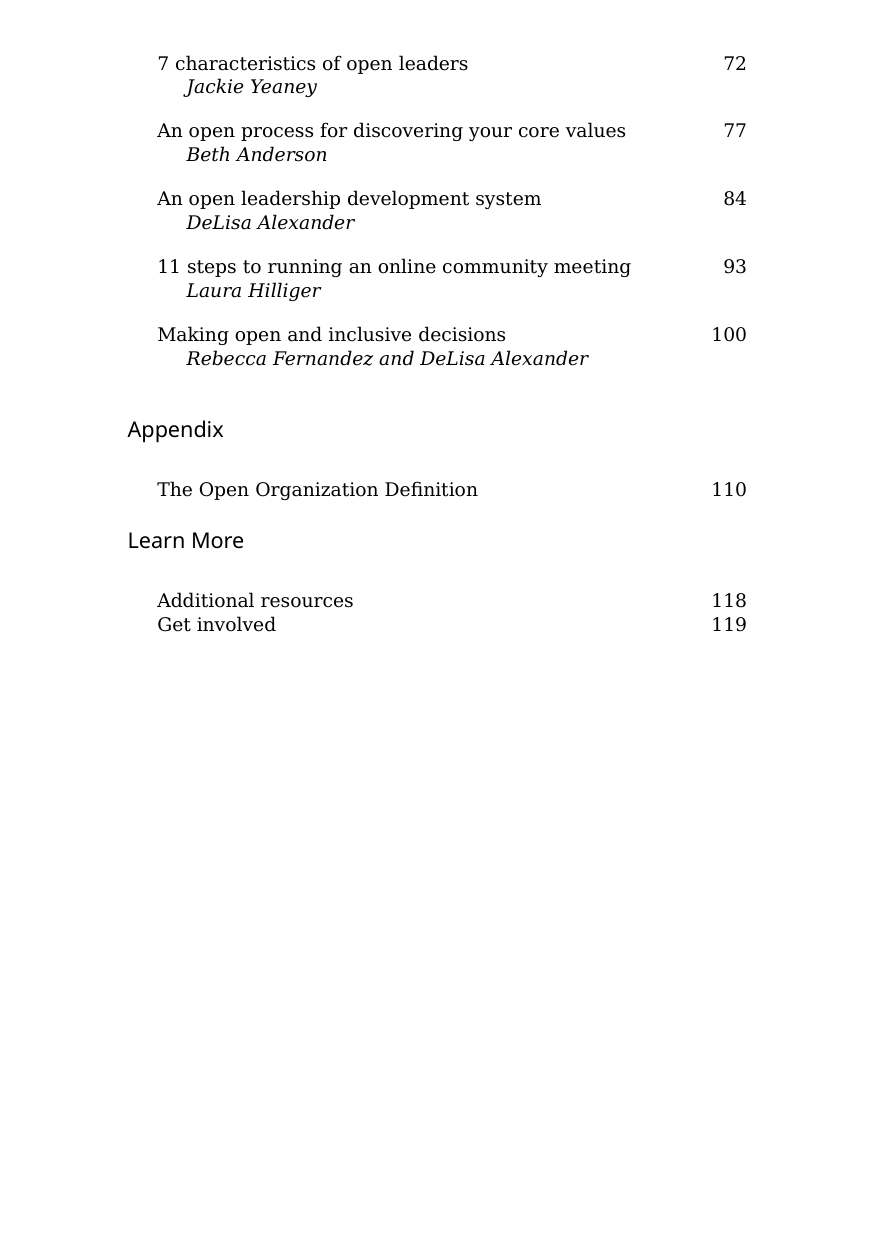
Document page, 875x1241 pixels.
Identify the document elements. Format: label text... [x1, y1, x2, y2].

text 7 characteristics of open leaders 72 [157, 52, 747, 74]
text Laura Hilliger [186, 280, 747, 324]
text Appendix [127, 414, 747, 476]
text Additional resources 118 [157, 590, 747, 612]
text Beth Anderson [186, 144, 747, 188]
text Jackie Yeaney [186, 77, 747, 120]
text An open process for discovering your core values 77 [157, 120, 747, 142]
text DeLisa Alexander [186, 212, 747, 256]
text Rebecca Fernandez and DeLisa Alexander [186, 348, 747, 392]
text 11 steps to running an online community meeting 93 [157, 256, 747, 278]
text Get involved 119 [157, 614, 747, 636]
text Learn More [127, 525, 747, 587]
text Making open and inclusive decisions 100 [157, 324, 747, 346]
text An open leadership development system 84 [157, 188, 747, 210]
text The Open Organization Definition 110 [157, 479, 747, 501]
